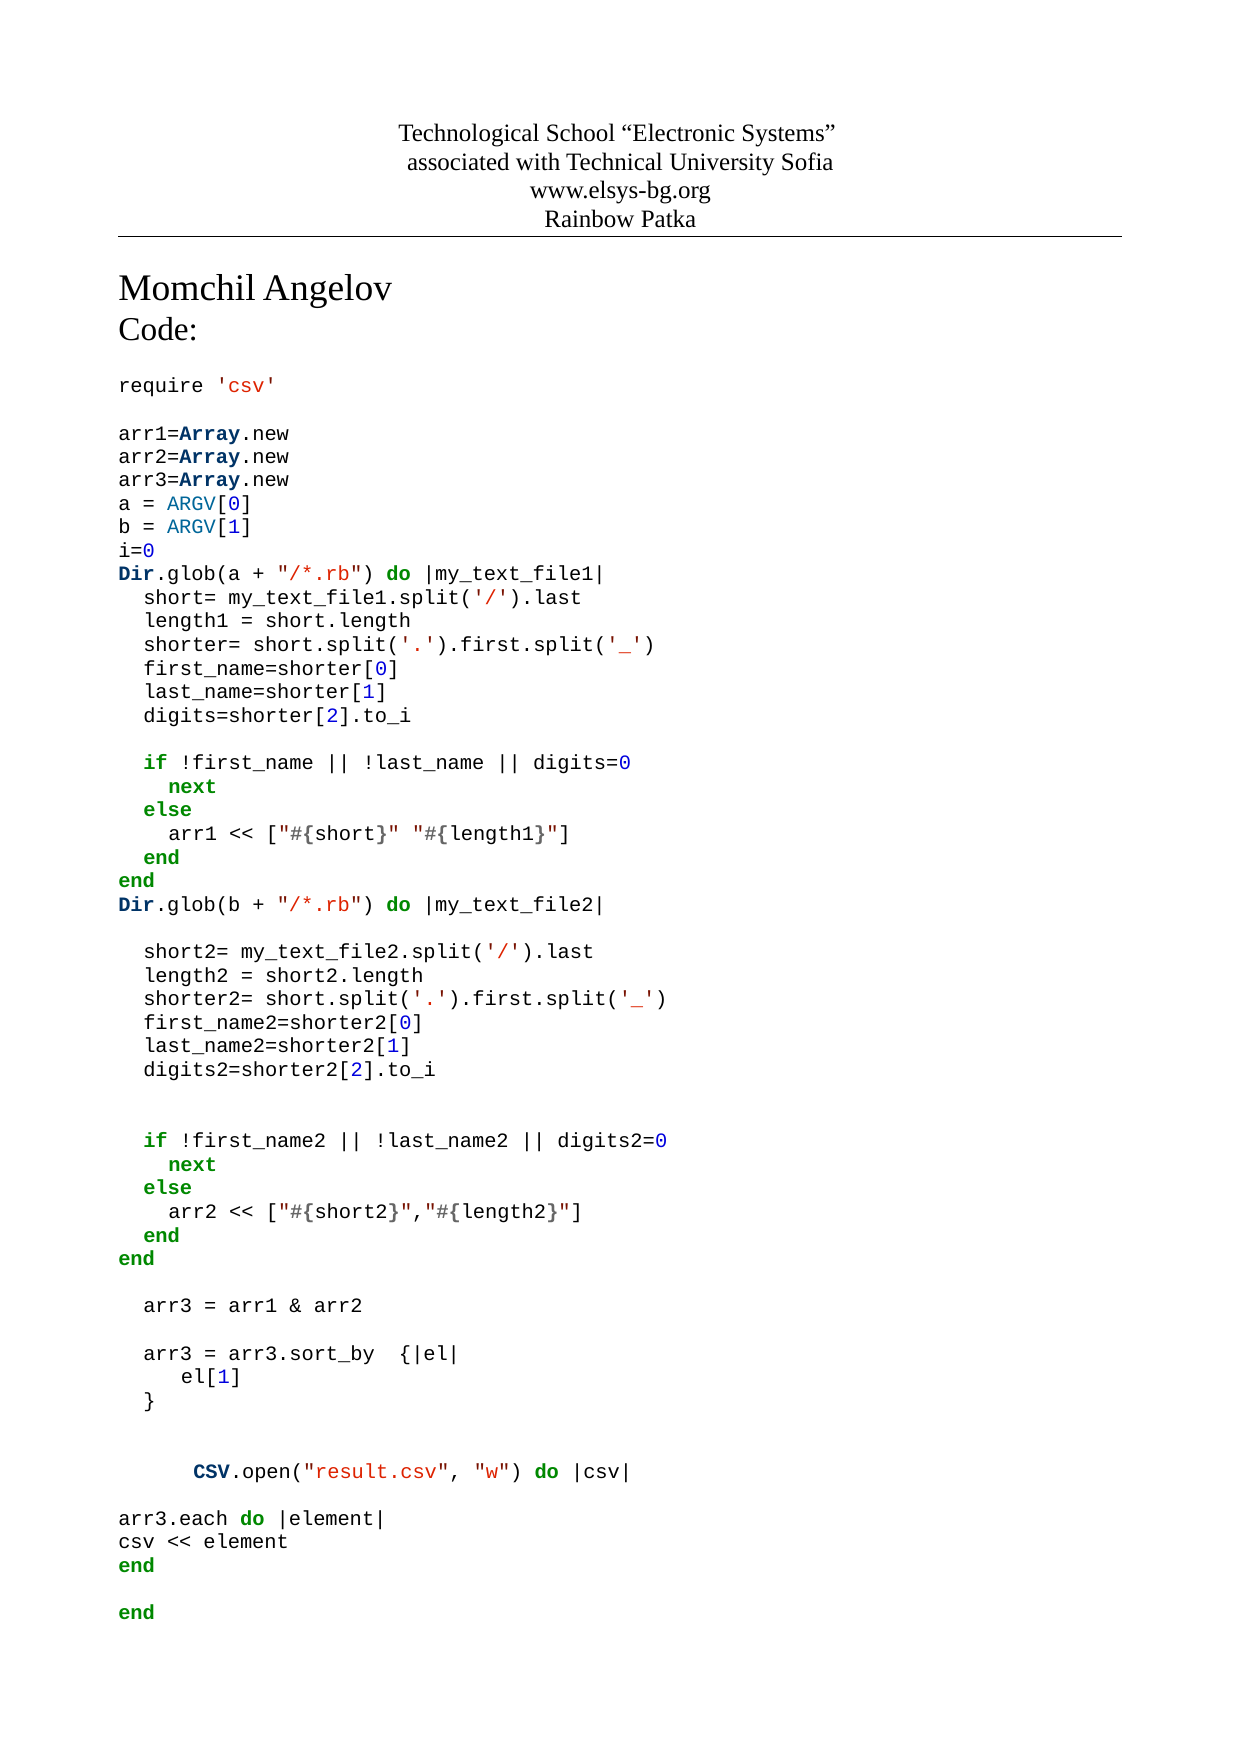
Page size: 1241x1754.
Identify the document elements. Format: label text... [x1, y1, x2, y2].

text last_name=shorter[1] [118, 681, 1122, 705]
text end [118, 847, 1122, 870]
text next [118, 776, 1122, 799]
text end [118, 1225, 1122, 1248]
text Dir.glob(b + "/*.rb") do |my_text_file2| [118, 894, 1122, 917]
text } [118, 1390, 1122, 1414]
text digits2=shorter2[2].to_i [118, 1059, 1122, 1083]
text end [118, 870, 1122, 894]
text arr2=Array.new [118, 446, 1122, 469]
text first_name=shorter[0] [118, 658, 1122, 681]
text Dir.glob(a + "/*.rb") do |my_text_file1| [118, 563, 1122, 587]
text arr3 = arr1 & arr2 [118, 1295, 1122, 1319]
text end [118, 1602, 1122, 1626]
text b = ARGV[1] [118, 516, 1122, 540]
text if !first_name || !last_name || digits=0 [118, 752, 1122, 776]
text length1 = short.length [118, 610, 1122, 634]
text if !first_name2 || !last_name2 || digits2=0 [118, 1130, 1122, 1154]
text first_name2=shorter2[0] [118, 1012, 1122, 1036]
text last_name2=shorter2[1] [118, 1036, 1122, 1059]
text end [118, 1248, 1122, 1272]
text Code: [118, 309, 1122, 347]
text Momchil Angelov [118, 266, 1122, 309]
text else [118, 1177, 1122, 1201]
text csv << element [118, 1532, 1122, 1555]
text length2 = short2.length [118, 964, 1122, 988]
text arr2 << ["#{short2}","#{length2}"] [118, 1201, 1122, 1225]
text end [118, 1555, 1122, 1578]
text arr3=Array.new [118, 469, 1122, 493]
text arr1 << ["#{short}" "#{length1}"] [118, 823, 1122, 847]
text a = ARGV[0] [118, 493, 1122, 516]
text short= my_text_file1.split('/').last [118, 587, 1122, 610]
text else [118, 799, 1122, 823]
text CSV.open("result.csv", "w") do |csv| [118, 1461, 1122, 1484]
text el[1] [118, 1366, 1122, 1390]
text i=0 [118, 540, 1122, 563]
text short2= my_text_file2.split('/').last [118, 941, 1122, 964]
text require 'csv' [118, 376, 1122, 399]
text arr3.each do |element| [118, 1508, 1122, 1532]
text shorter2= short.split('.').first.split('_') [118, 988, 1122, 1012]
text digits=shorter[2].to_i [118, 705, 1122, 728]
text next [118, 1154, 1122, 1177]
text arr3 = arr3.sort_by {|el| [118, 1343, 1122, 1366]
text arr1=Array.new [118, 423, 1122, 446]
text shorter= short.split('.').first.split('_') [118, 634, 1122, 658]
